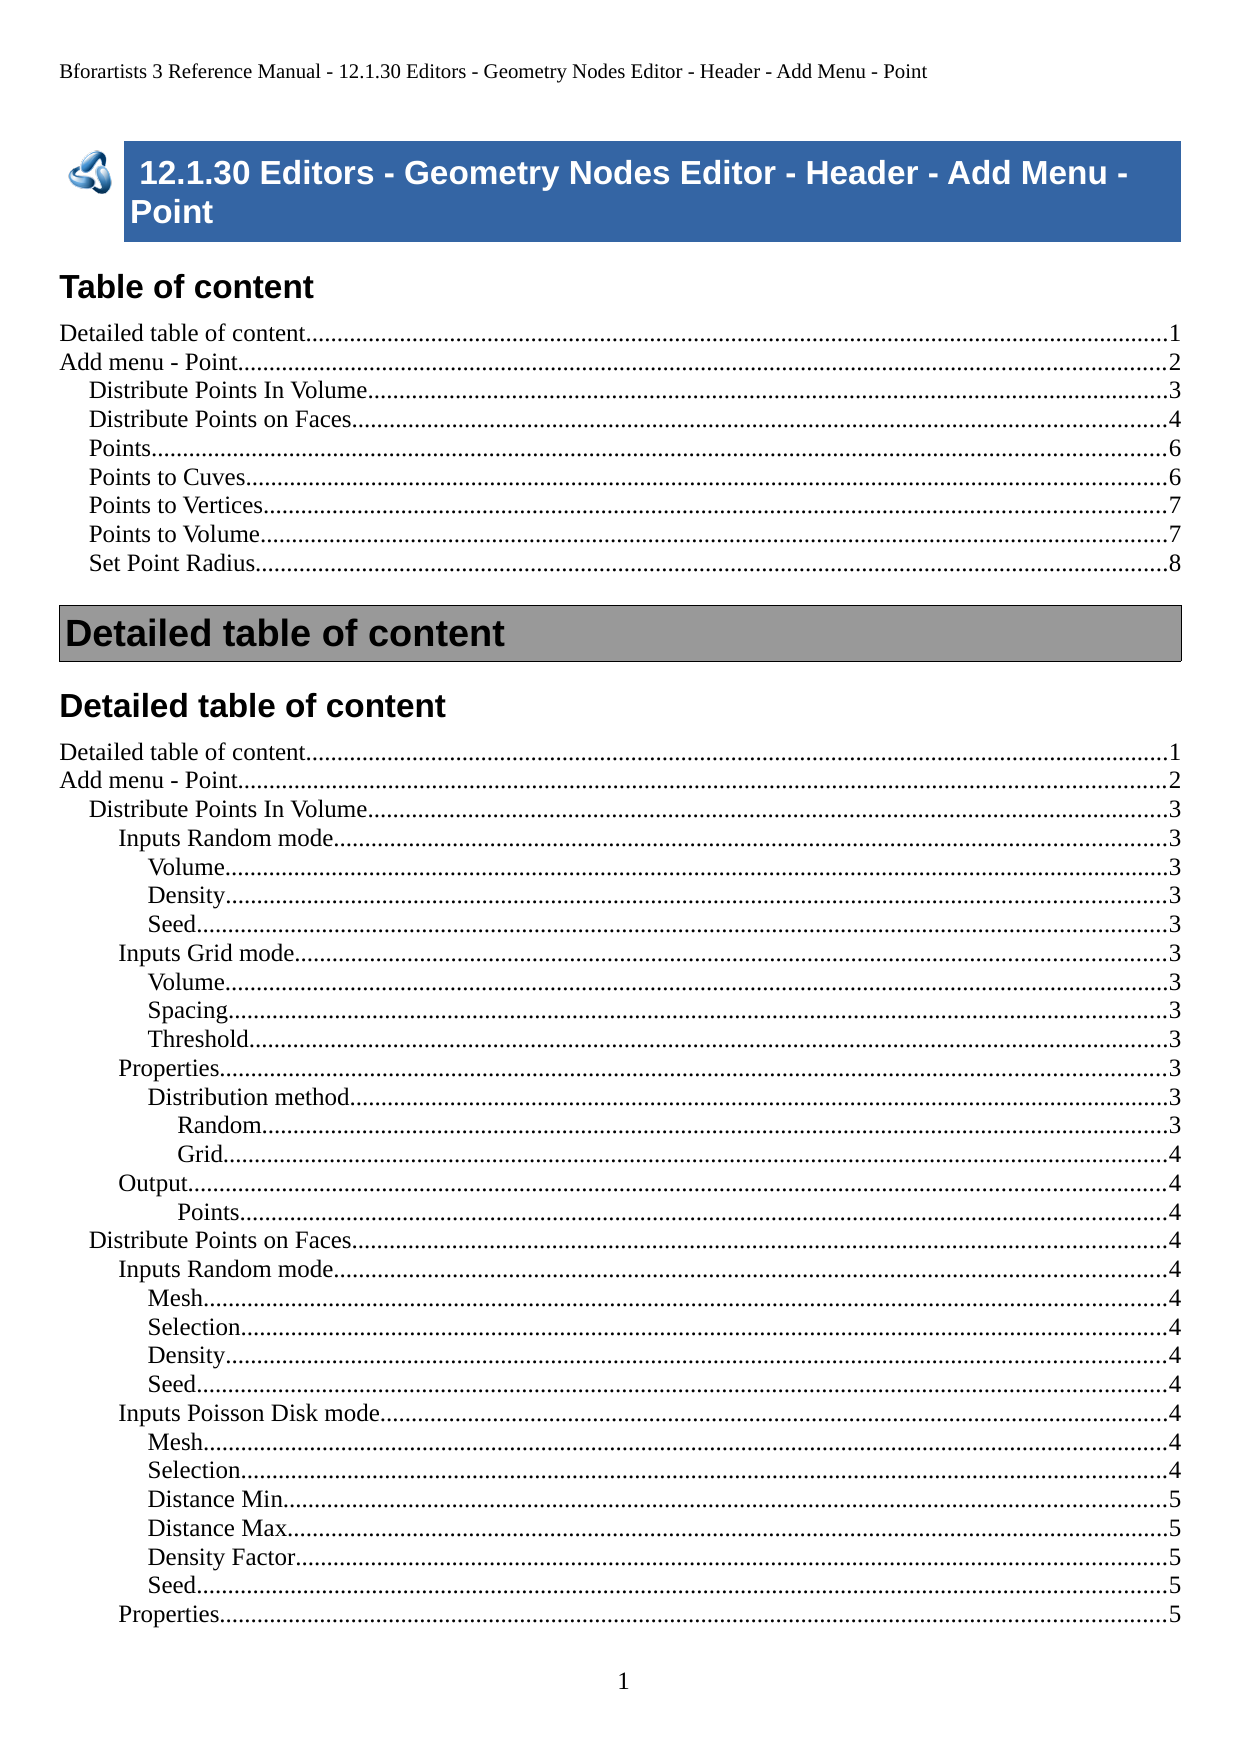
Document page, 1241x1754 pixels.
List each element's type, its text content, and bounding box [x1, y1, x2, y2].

text Output 4 [118, 1168, 1181, 1197]
subtitle Detailed table of content [59, 686, 1181, 724]
text Distance Max 5 [147, 1513, 1181, 1542]
text Threshold 3 [147, 1024, 1181, 1053]
text Selection 4 [147, 1312, 1181, 1340]
text Properties 5 [118, 1599, 1181, 1628]
text Density 4 [147, 1340, 1181, 1369]
text Set Point Radius 8 [88, 548, 1181, 577]
text Seed 3 [147, 909, 1181, 938]
table_header [59, 141, 124, 242]
text Distribute Points In Volume 3 [88, 375, 1181, 404]
text Inputs Poisson Disk mode 4 [118, 1398, 1181, 1427]
text Mesh 4 [147, 1427, 1181, 1455]
table_header Detailed table of content [60, 606, 1181, 661]
subtitle Table of content [59, 267, 1181, 305]
text Points to Cuves 6 [88, 462, 1181, 490]
text Inputs Random mode 4 [118, 1254, 1181, 1283]
text Properties 3 [118, 1053, 1181, 1082]
table_header 12.1.30 Editors - Geometry Nodes Editor - Header - Add Menu - Point [124, 141, 1181, 242]
text Points to Volume 7 [88, 519, 1181, 548]
text Seed 4 [147, 1369, 1181, 1398]
text Random 3 [177, 1110, 1181, 1139]
text Inputs Grid mode 3 [118, 938, 1181, 967]
text Distribution method 3 [147, 1082, 1181, 1110]
text Selection 4 [147, 1455, 1181, 1484]
text Inputs Random mode 3 [118, 823, 1181, 852]
text Mesh 4 [147, 1283, 1181, 1312]
text Distribute Points on Faces 4 [88, 404, 1181, 433]
text Points to Vertices 7 [88, 490, 1181, 519]
text Add menu - Point 2 [59, 347, 1181, 375]
text Density Factor 5 [147, 1542, 1181, 1570]
text Grid 4 [177, 1139, 1181, 1168]
text Spacing 3 [147, 995, 1181, 1024]
text Seed 5 [147, 1570, 1181, 1599]
text Points 4 [177, 1197, 1181, 1225]
text Distance Min 5 [147, 1484, 1181, 1513]
text Volume 3 [147, 967, 1181, 995]
text Detailed table of content 1 [59, 318, 1181, 347]
picture [65, 147, 114, 197]
text Points 6 [88, 433, 1181, 462]
text Detailed table of content 1 [59, 737, 1181, 765]
text Add menu - Point 2 [59, 765, 1181, 794]
text Distribute Points on Faces 4 [88, 1225, 1181, 1254]
text Volume 3 [147, 852, 1181, 880]
text Density 3 [147, 880, 1181, 909]
text Distribute Points In Volume 3 [88, 794, 1181, 823]
